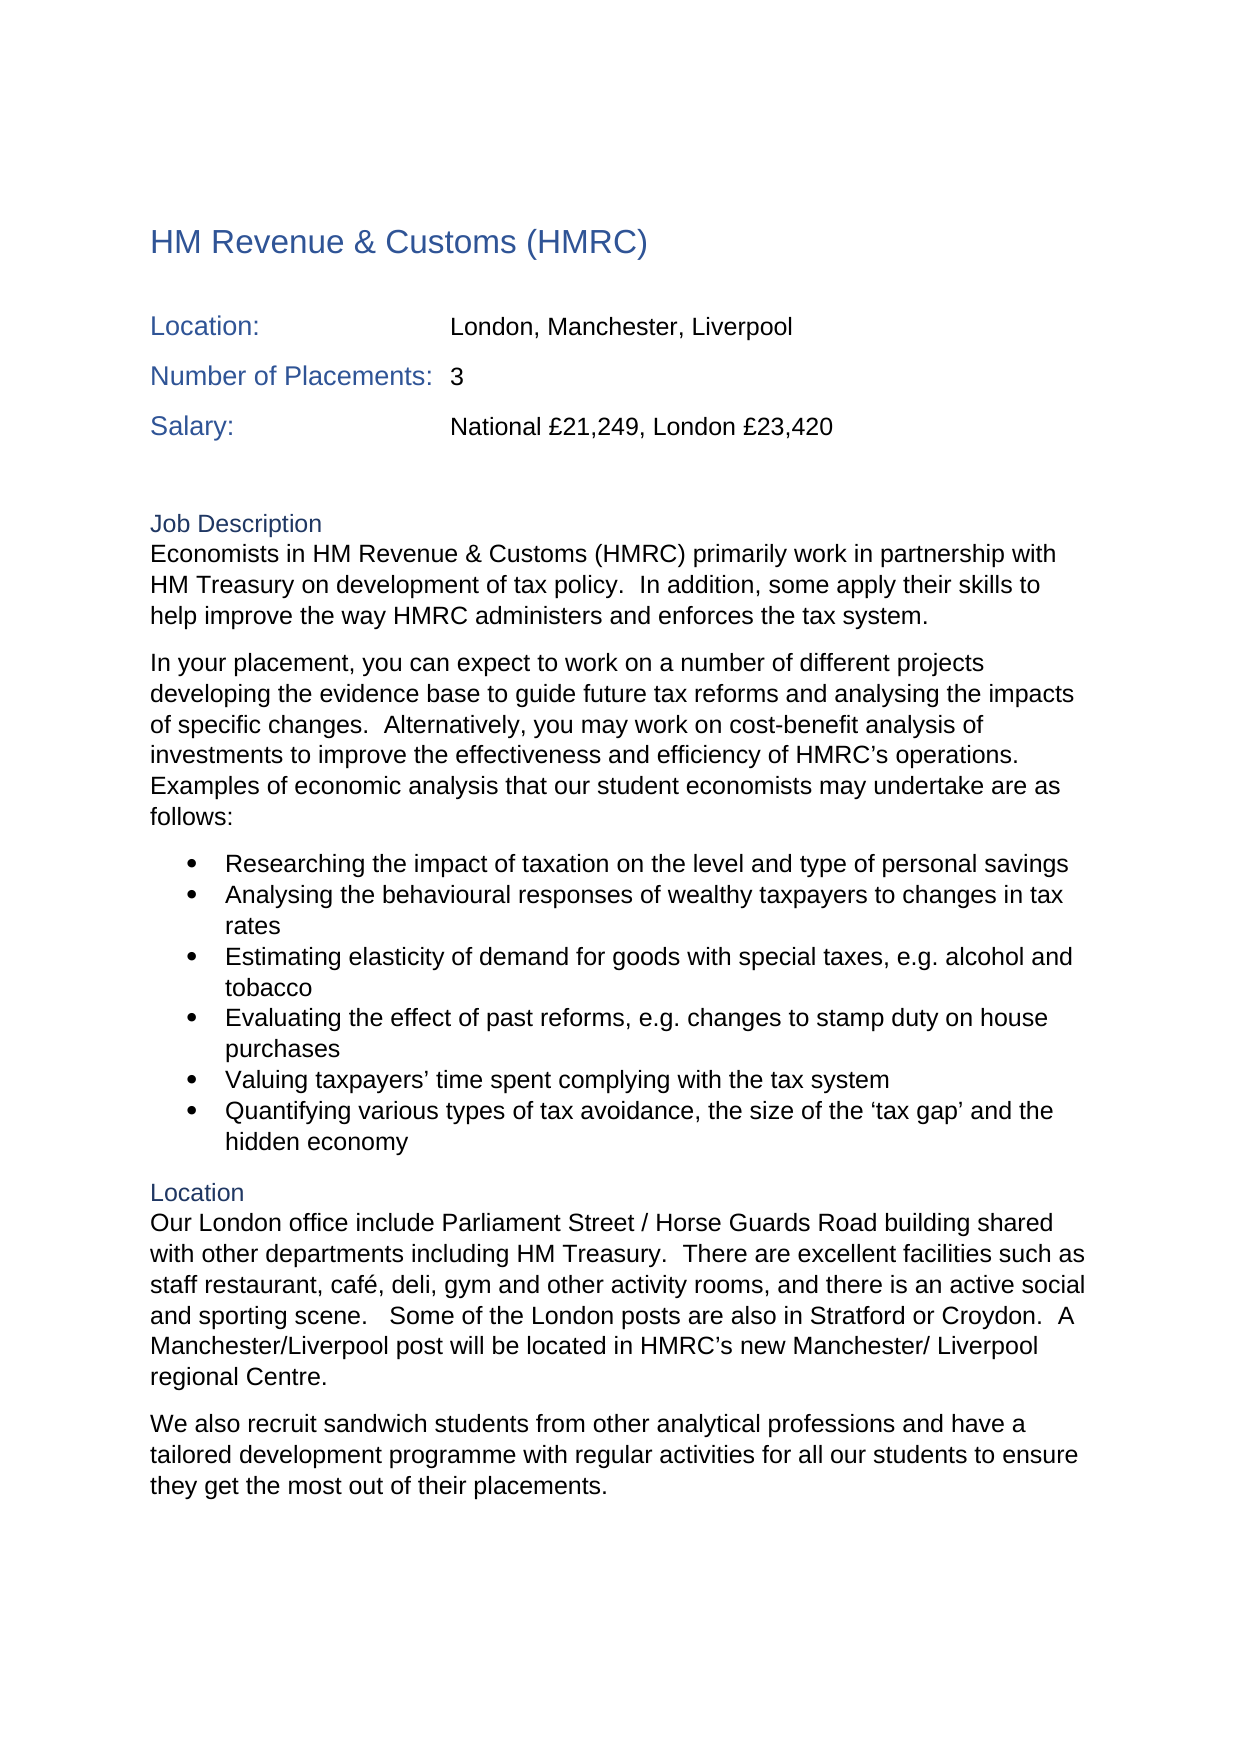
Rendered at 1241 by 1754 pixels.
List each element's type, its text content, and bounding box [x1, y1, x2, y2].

list Quantifying various types of tax avoidance, the size of the ‘tax gap’ and the hidden economy [187, 1096, 1090, 1155]
list Valuing taxpayers’ time spent complying with the tax system [187, 1065, 1090, 1094]
list Researching the impact of taxation on the level and type of personal savings [187, 849, 1090, 878]
text Salary: National £21,249, London £23,420 [150, 410, 1090, 441]
subtitle HM Revenue & Customs (HMRC) [150, 222, 1090, 261]
list Evaluating the effect of past reforms, e.g. changes to stamp duty on house purchases [187, 1003, 1090, 1063]
text Number of Placements: 3 [150, 360, 1090, 391]
subtitle Location [150, 1178, 1090, 1207]
list Estimating elasticity of demand for goods with special taxes, e.g. alcohol and tobacco [187, 942, 1090, 1001]
list Analysing the behavioural responses of wealthy taxpayers to changes in tax rates [187, 880, 1090, 940]
text In your placement, you can expect to work on a number of different projects developing the evidence base to guide future tax reforms and analysing the impacts of specific changes. Alternatively, you may work on cost-benefit analysis of investments to improve the effectiveness and efficiency of HMRC’s operations. Examples of economic analysis that our student economists may undertake are as follows: [150, 648, 1090, 831]
text Economists in HM Revenue & Customs (HMRC) primarily work in partnership with HM Treasury on development of tax policy. In addition, some apply their skills to help improve the way HMRC administers and enforces the tax system. [150, 539, 1090, 629]
text Our London office include Parliament Street / Horse Guards Road building shared with other departments including HM Treasury. There are excellent facilities such as staff restaurant, café, deli, gym and other activity rooms, and there is an active social and sporting scene. Some of the London posts are also in Stratford or Croydon. A Manchester/Liverpool post will be located in HMRC’s new Manchester/ Liverpool regional Centre. [150, 1208, 1090, 1391]
text We also recruit sandwich students from other analytical professions and have a tailored development programme with regular activities for all our students to ensure they get the most out of their placements. [150, 1409, 1090, 1500]
text Location: London, Manchester, Liverpool [150, 310, 1090, 341]
subtitle Job Description [150, 509, 1090, 538]
